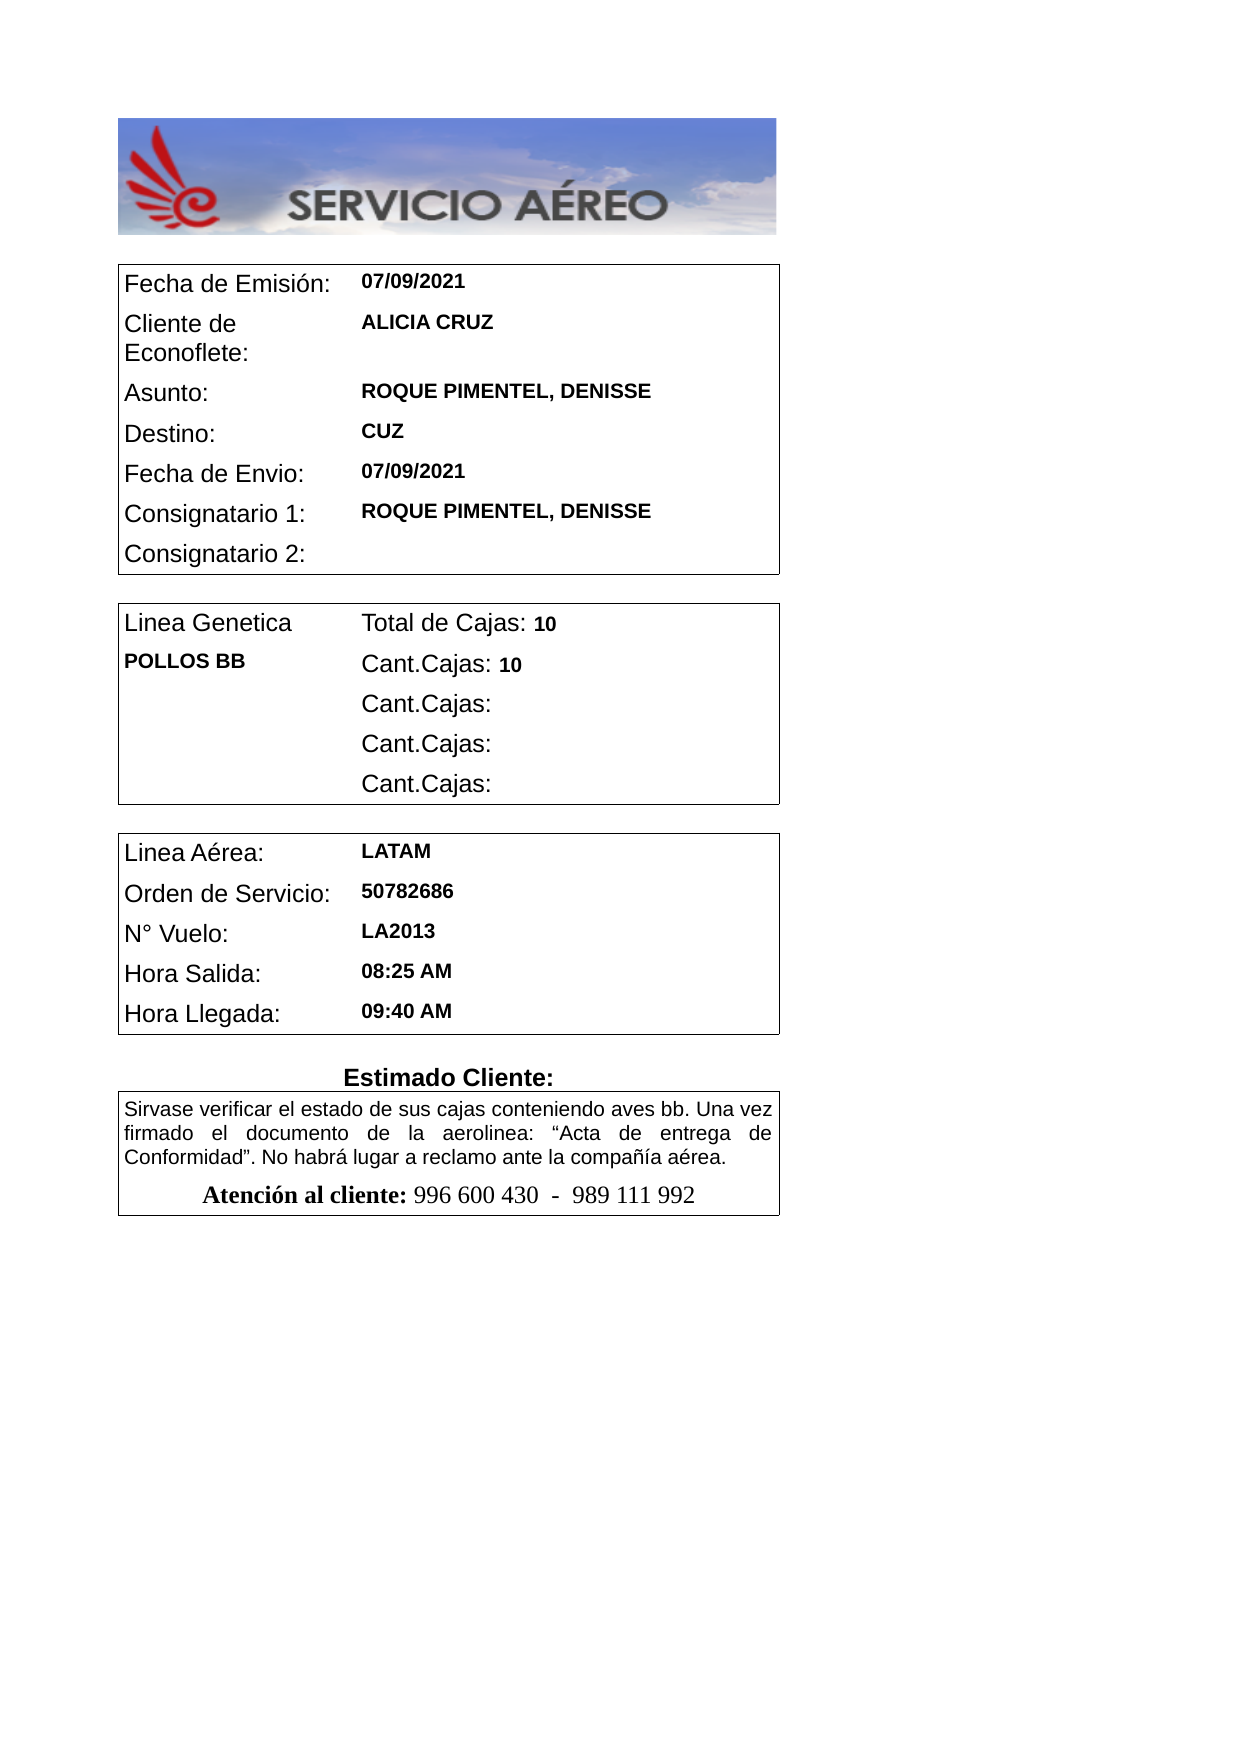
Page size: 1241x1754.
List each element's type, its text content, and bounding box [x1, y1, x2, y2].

table_cell N° Vuelo: [119, 913, 356, 953]
table_cell Atención al cliente: 996 600 430 - 989 111 992 [119, 1175, 779, 1215]
table_cell Fecha de Envio: [119, 453, 356, 493]
table_cell [118, 575, 356, 603]
table_cell Hora Llegada: [119, 994, 356, 1034]
table_cell Sirvase verificar el estado de sus cajas conteniendo aves bb. Una vez firmado el documento de la aerolinea: “Acta de entrega de Conformidad”. No habrá lugar a reclamo ante la compañía aérea. [119, 1092, 779, 1175]
table_cell [356, 575, 779, 603]
table_cell Cant.Cajas: [356, 723, 779, 763]
table_cell Cant.Cajas: [356, 764, 779, 804]
table_cell 50782686 [356, 873, 779, 913]
table_cell ROQUE PIMENTEL, DENISSE [356, 493, 779, 533]
table_cell 08:25 AM [356, 953, 779, 993]
table_cell CUZ [356, 413, 779, 453]
table_cell Asunto: [119, 373, 356, 413]
table_cell POLLOS BB [119, 643, 356, 683]
table_cell 09:40 AM [356, 994, 779, 1034]
table_header 07/09/2021 [356, 265, 779, 304]
table_cell Destino: [119, 413, 356, 453]
table_cell Linea Genetica [119, 604, 356, 643]
table_header Fecha de Emisión: [119, 265, 356, 304]
table_cell Cant.Cajas: 10 [356, 643, 779, 683]
table_cell [119, 683, 356, 723]
table_cell ROQUE PIMENTEL, DENISSE [356, 373, 779, 413]
table_cell Consignatario 1: [119, 493, 356, 533]
table_cell Orden de Servicio: [119, 873, 356, 913]
table_cell LATAM [356, 834, 779, 873]
table_cell ALICIA CRUZ [356, 304, 779, 373]
table_cell [119, 723, 356, 763]
table_cell [356, 805, 779, 833]
table_cell Cant.Cajas: [356, 683, 779, 723]
table_cell Linea Aérea: [119, 834, 356, 873]
table_cell [118, 805, 356, 833]
table_cell 07/09/2021 [356, 453, 779, 493]
table_cell Estimado Cliente: [118, 1035, 779, 1091]
table_cell [119, 764, 356, 804]
table_cell Consignatario 2: [119, 534, 356, 574]
picture [118, 118, 777, 235]
table_cell [356, 534, 779, 574]
table_cell LA2013 [356, 913, 779, 953]
table_cell Total de Cajas: 10 [356, 604, 779, 643]
table_cell Cliente de Econoflete: [119, 304, 356, 373]
table_cell Hora Salida: [119, 953, 356, 993]
